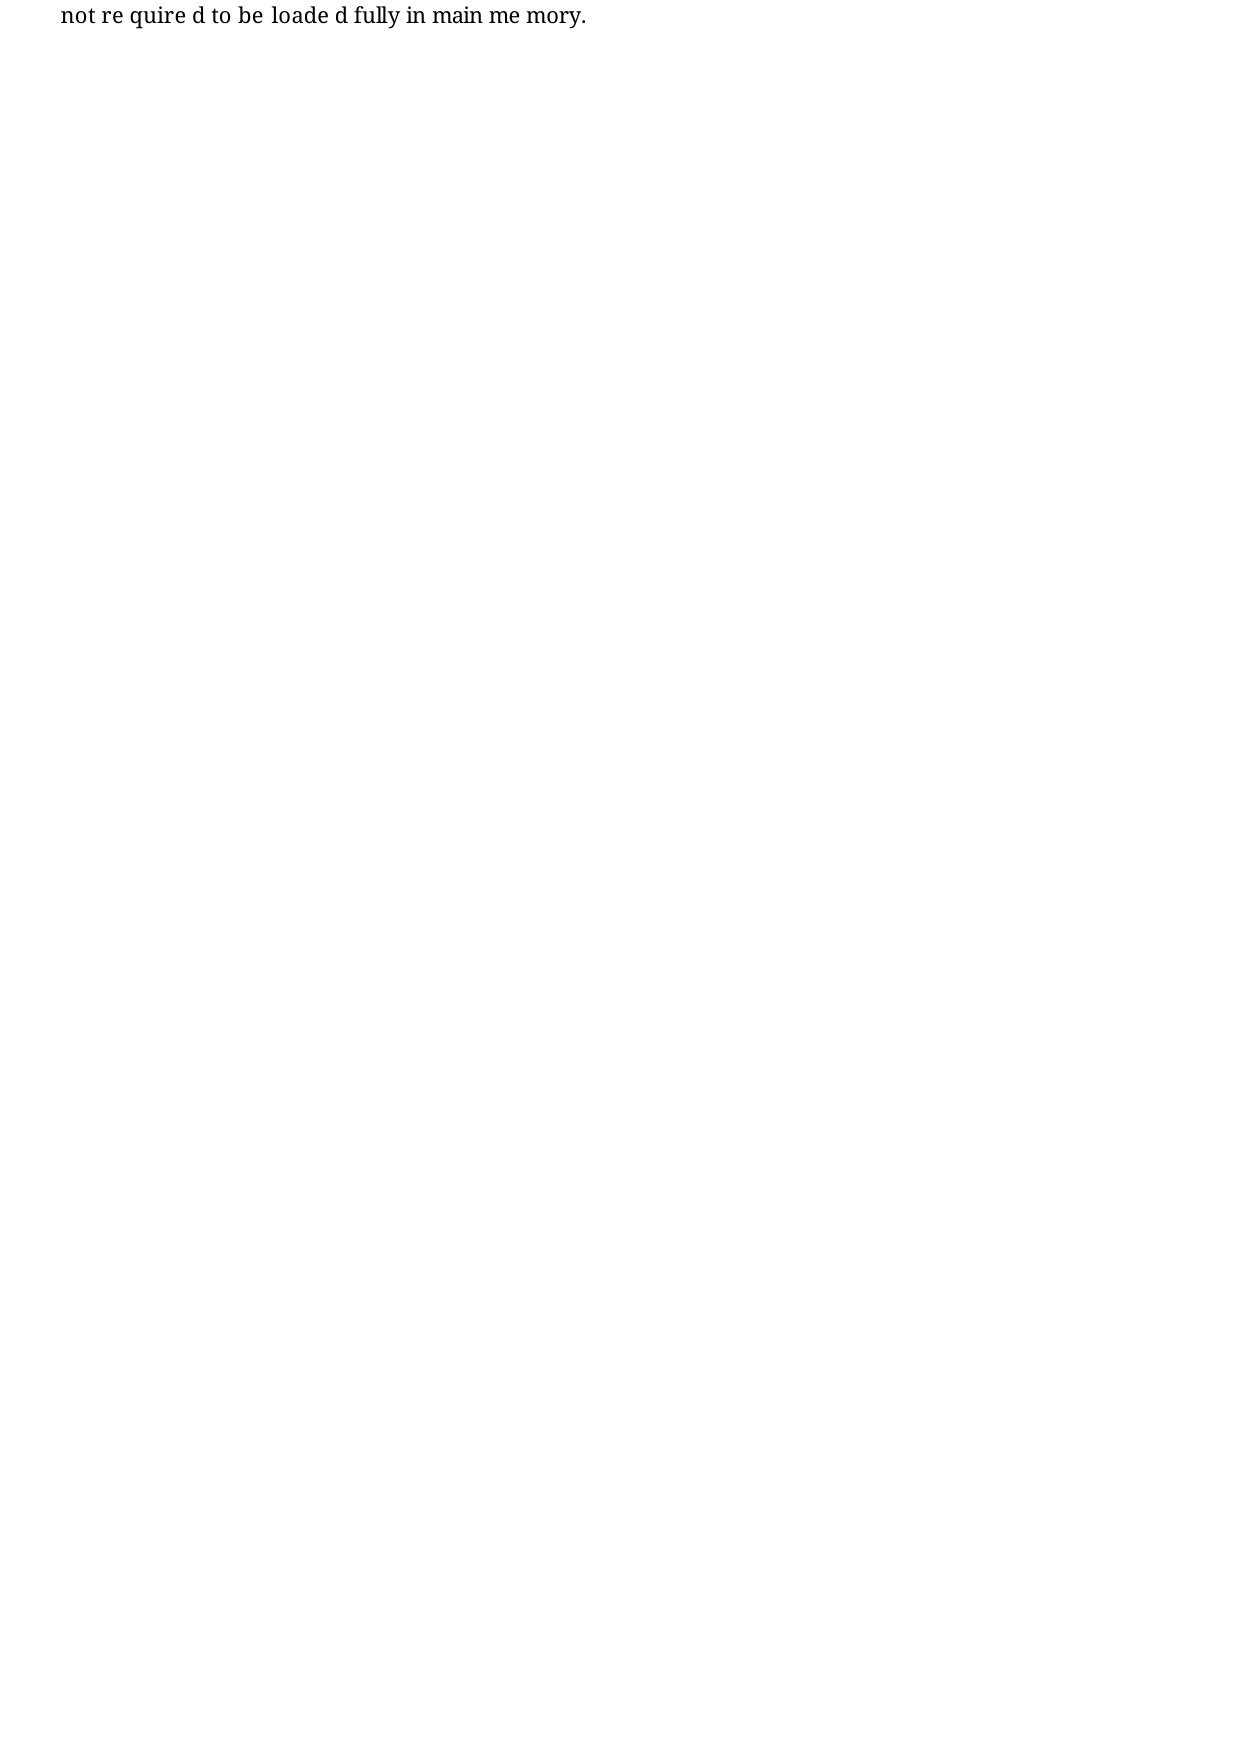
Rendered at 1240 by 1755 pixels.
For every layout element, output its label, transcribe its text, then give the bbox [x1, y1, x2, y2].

text not re quire d to be loade d fully in main me mory. [60, 0, 1159, 30]
